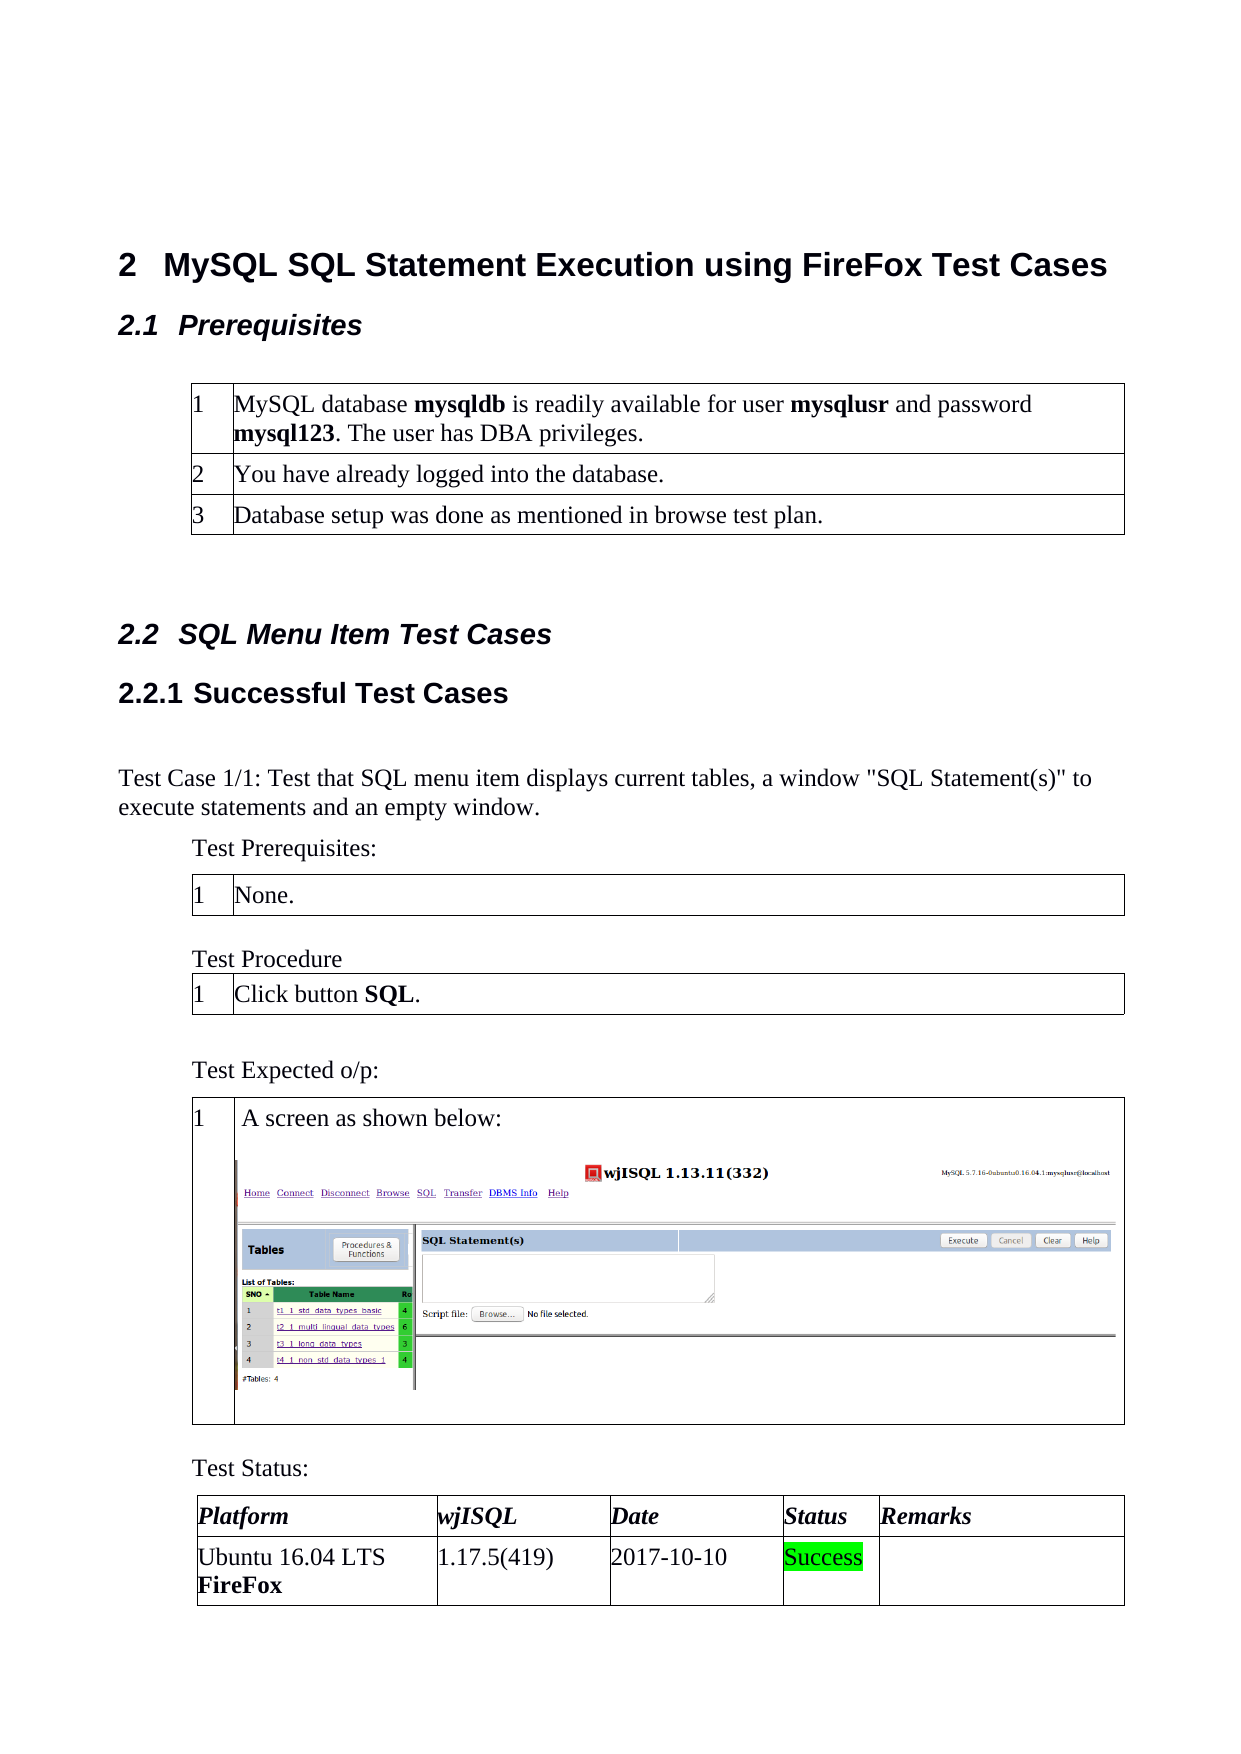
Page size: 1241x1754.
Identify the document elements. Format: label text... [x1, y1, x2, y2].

table_header Platform [198, 1496, 437, 1536]
table_header Date [611, 1496, 783, 1536]
table_cell 1.17.5(419) [438, 1537, 610, 1605]
text Test Prerequisites: [118, 833, 1122, 862]
table_header Click button SQL. [234, 974, 1124, 1014]
table_header wjISQL [438, 1496, 610, 1536]
subtitle MySQL SQL Statement Execution using FireFox Test Cases [118, 245, 1122, 283]
table_cell You have already logged into the database. [234, 454, 1124, 493]
table_cell Ubuntu 16.04 LTS FireFox [198, 1537, 437, 1605]
table_header MySQL database mysqldb is readily available for user mysqlusr and password mysql123. The user has DBA privileges. [234, 384, 1124, 453]
table_header None. [234, 875, 1124, 915]
table_header Status [784, 1496, 879, 1536]
table_header Remarks [880, 1496, 1124, 1536]
table_cell 3 [192, 495, 233, 534]
picture [234, 1160, 1116, 1390]
table_header 1 [193, 875, 233, 915]
text Test Status: [118, 1453, 1122, 1482]
table_header A screen as shown below: [235, 1098, 1124, 1424]
text Test Case 1/1: Test that SQL menu item displays current tables, a window "SQL Statement(s)" to execute statements and an empty window. [118, 763, 1122, 821]
text Test Expected o/p: [118, 1056, 1122, 1084]
table_cell [880, 1537, 1124, 1605]
text Test Procedure [118, 944, 1122, 973]
table_cell Database setup was done as mentioned in browse test plan. [234, 495, 1124, 534]
subtitle SQL Menu Item Test Cases [118, 617, 1122, 651]
table_cell 2 [192, 454, 233, 493]
subtitle Prerequisites [118, 308, 1122, 342]
subtitle Successful Test Cases [118, 676, 1122, 709]
table_cell 2017-10-10 [611, 1537, 783, 1605]
table_cell Success [784, 1537, 879, 1605]
table_header 1 [193, 974, 233, 1014]
table_header 1 [193, 1098, 234, 1424]
table_header 1 [192, 384, 233, 453]
